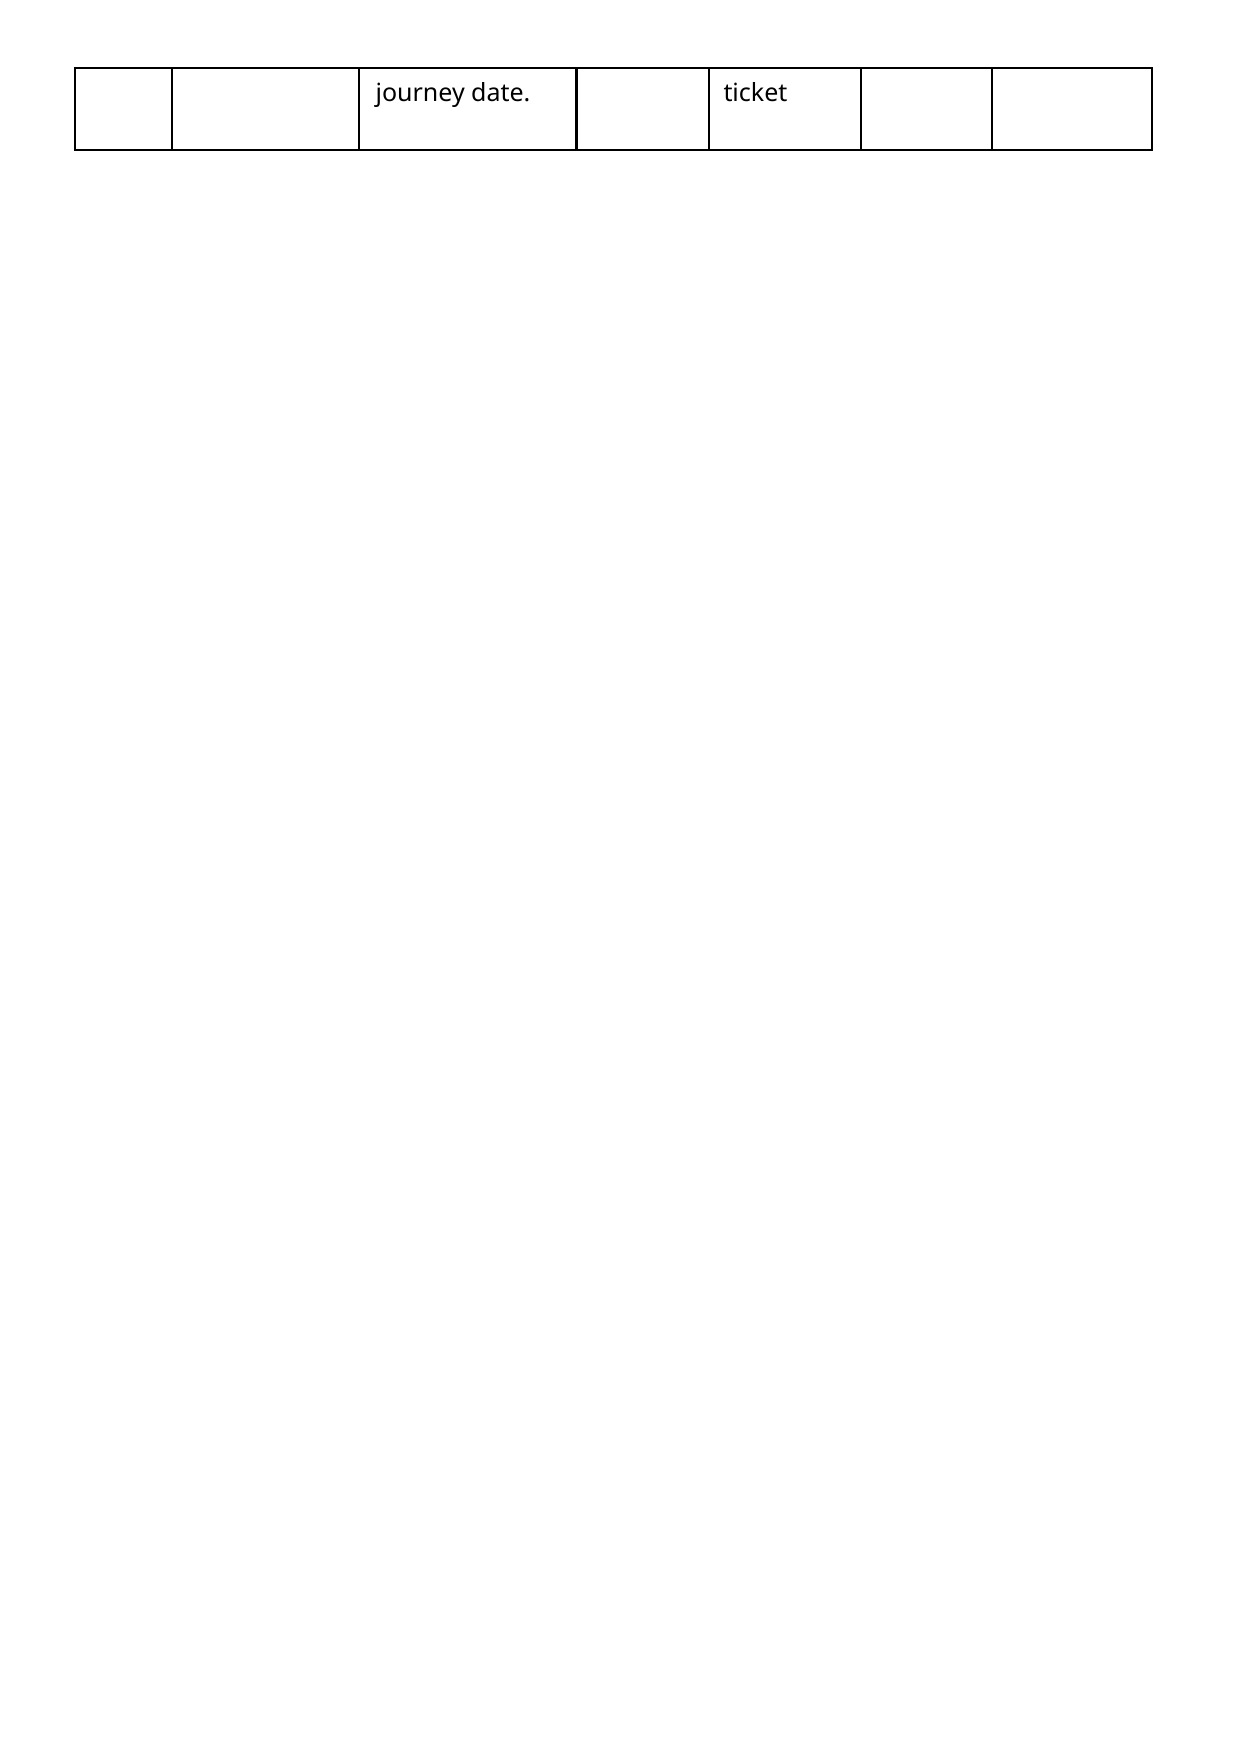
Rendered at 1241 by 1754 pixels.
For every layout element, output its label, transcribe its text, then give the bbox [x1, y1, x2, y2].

table_cell [76, 69, 171, 149]
table_cell [173, 69, 358, 149]
table_cell [862, 69, 991, 149]
table_cell journey date. [360, 69, 575, 149]
table_cell [578, 69, 708, 149]
table_cell ticket [710, 69, 860, 149]
table_cell [993, 69, 1151, 149]
